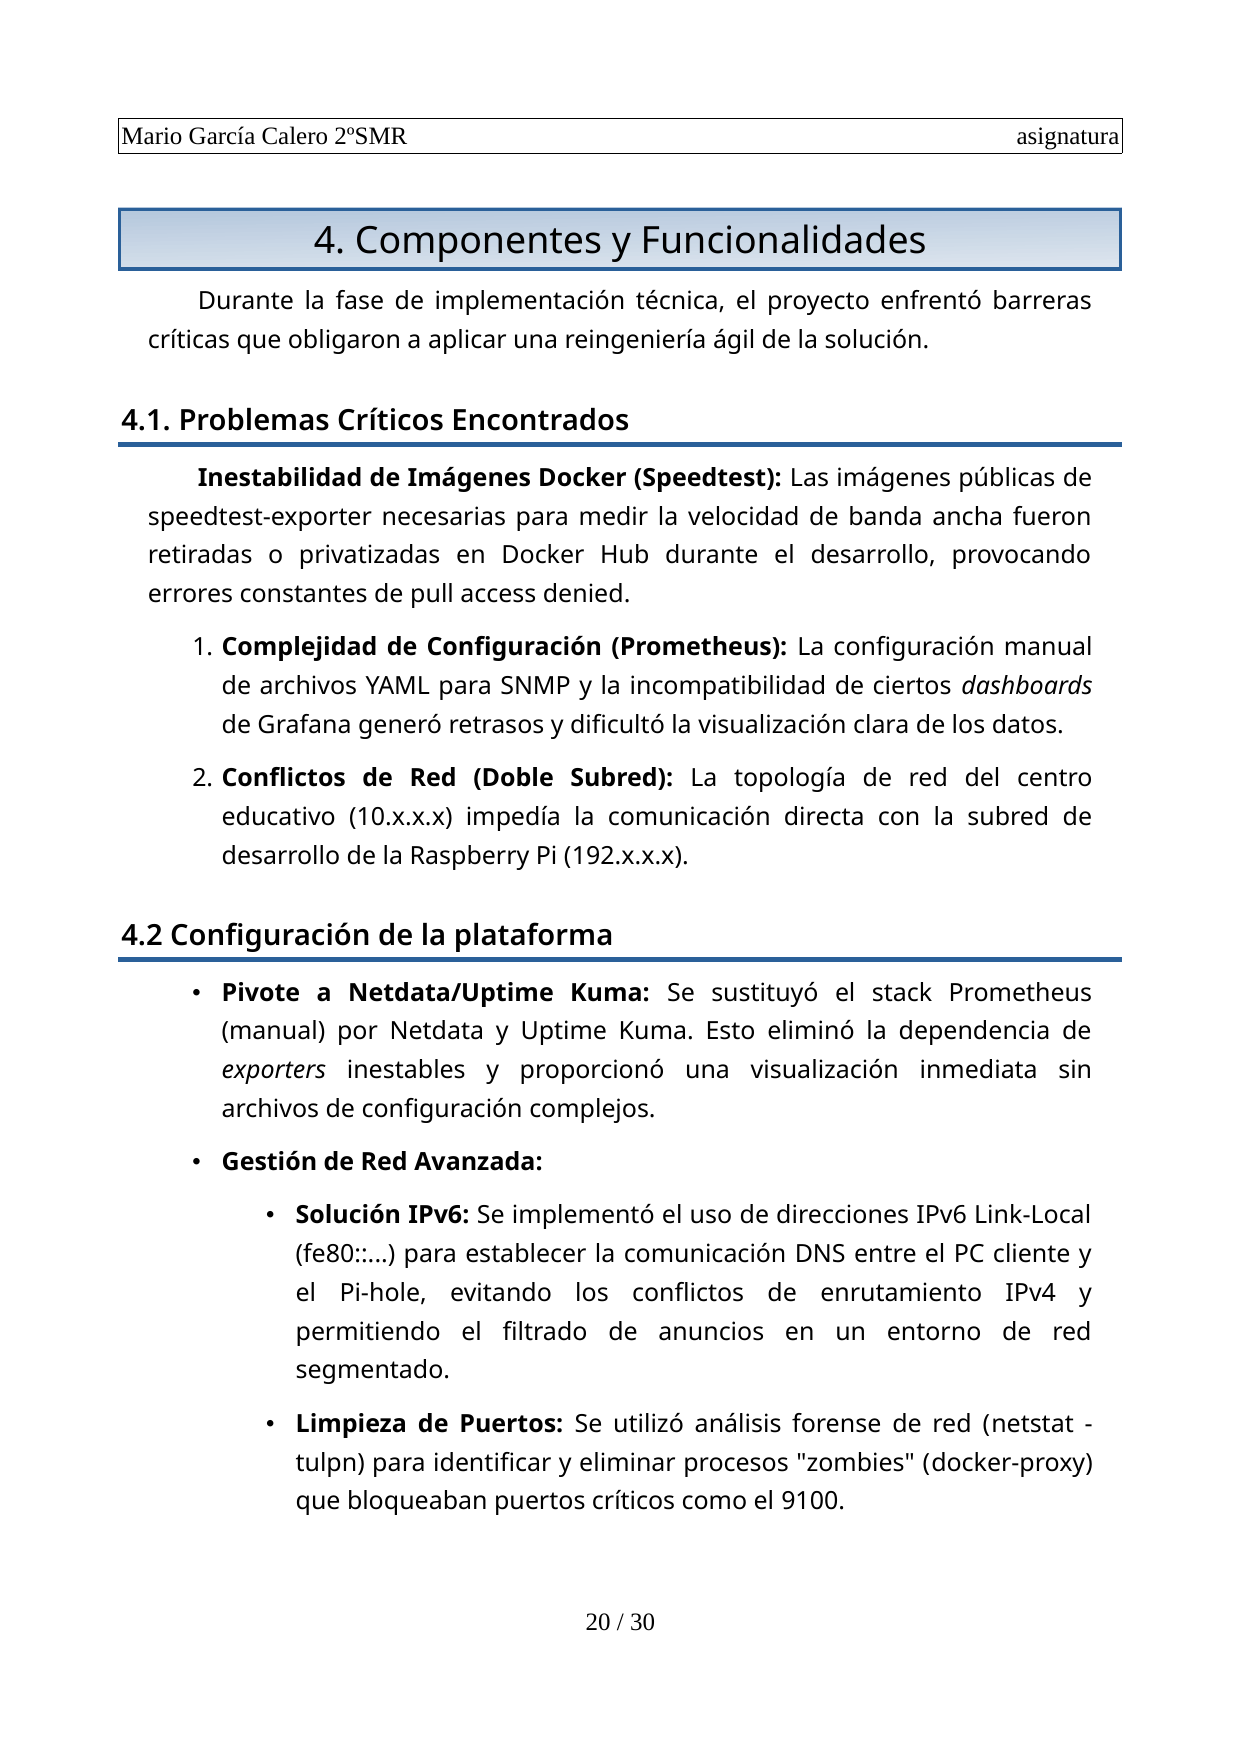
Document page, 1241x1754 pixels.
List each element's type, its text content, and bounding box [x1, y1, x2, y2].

text Inestabilidad de Imágenes Docker (Speedtest): Las imágenes públicas de speedtest-exporter necesarias para medir la velocidad de banda ancha fueron retiradas o privatizadas en Docker Hub durante el desarrollo, provocando errores constantes de pull access denied. [148, 459, 1093, 610]
list Pivote a Netdata/Uptime Kuma: Se sustituyó el stack Prometheus (manual) por Netdata y Uptime Kuma. Esto eliminó la dependencia de exporters inestables y proporcionó una visualización inmediata sin archivos de configuración complejos. [192, 974, 1093, 1124]
list Limpieza de Puertos: Se utilizó análisis forense de red (netstat -tulpn) para identificar y eliminar procesos "zombies" (docker-proxy) que bloqueaban puertos críticos como el 9100. [266, 1406, 1093, 1517]
subtitle 4.2 Configuración de la plataforma [118, 912, 1122, 957]
text Durante la fase de implementación técnica, el proyecto enfrentó barreras críticas que obligaron a aplicar una reingeniería ágil de la solución. [148, 283, 1093, 356]
list Solución IPv6: Se implementó el uso de direcciones IPv6 Link-Local (fe80::...) para establecer la comunicación DNS entre el PC cliente y el Pi-hole, evitando los conflictos de enrutamiento IPv4 y permitiendo el filtrado de anuncios en un entorno de red segmentado. [266, 1197, 1093, 1386]
subtitle 4. Componentes y Funcionalidades [121, 211, 1119, 267]
list Conflictos de Red (Doble Subred): La topología de red del centro educativo (10.x.x.x) impedía la comunicación directa con la subred de desarrollo de la Raspberry Pi (192.x.x.x). [192, 760, 1093, 871]
list Gestión de Red Avanzada: [192, 1144, 1093, 1178]
subtitle 4.1. Problemas Críticos Encontrados [118, 397, 1122, 442]
list Complejidad de Configuración (Prometheus): La configuración manual de archivos YAML para SNMP y la incompatibilidad de ciertos dashboards de Grafana generó retrasos y dificultó la visualización clara de los datos. [192, 629, 1093, 741]
